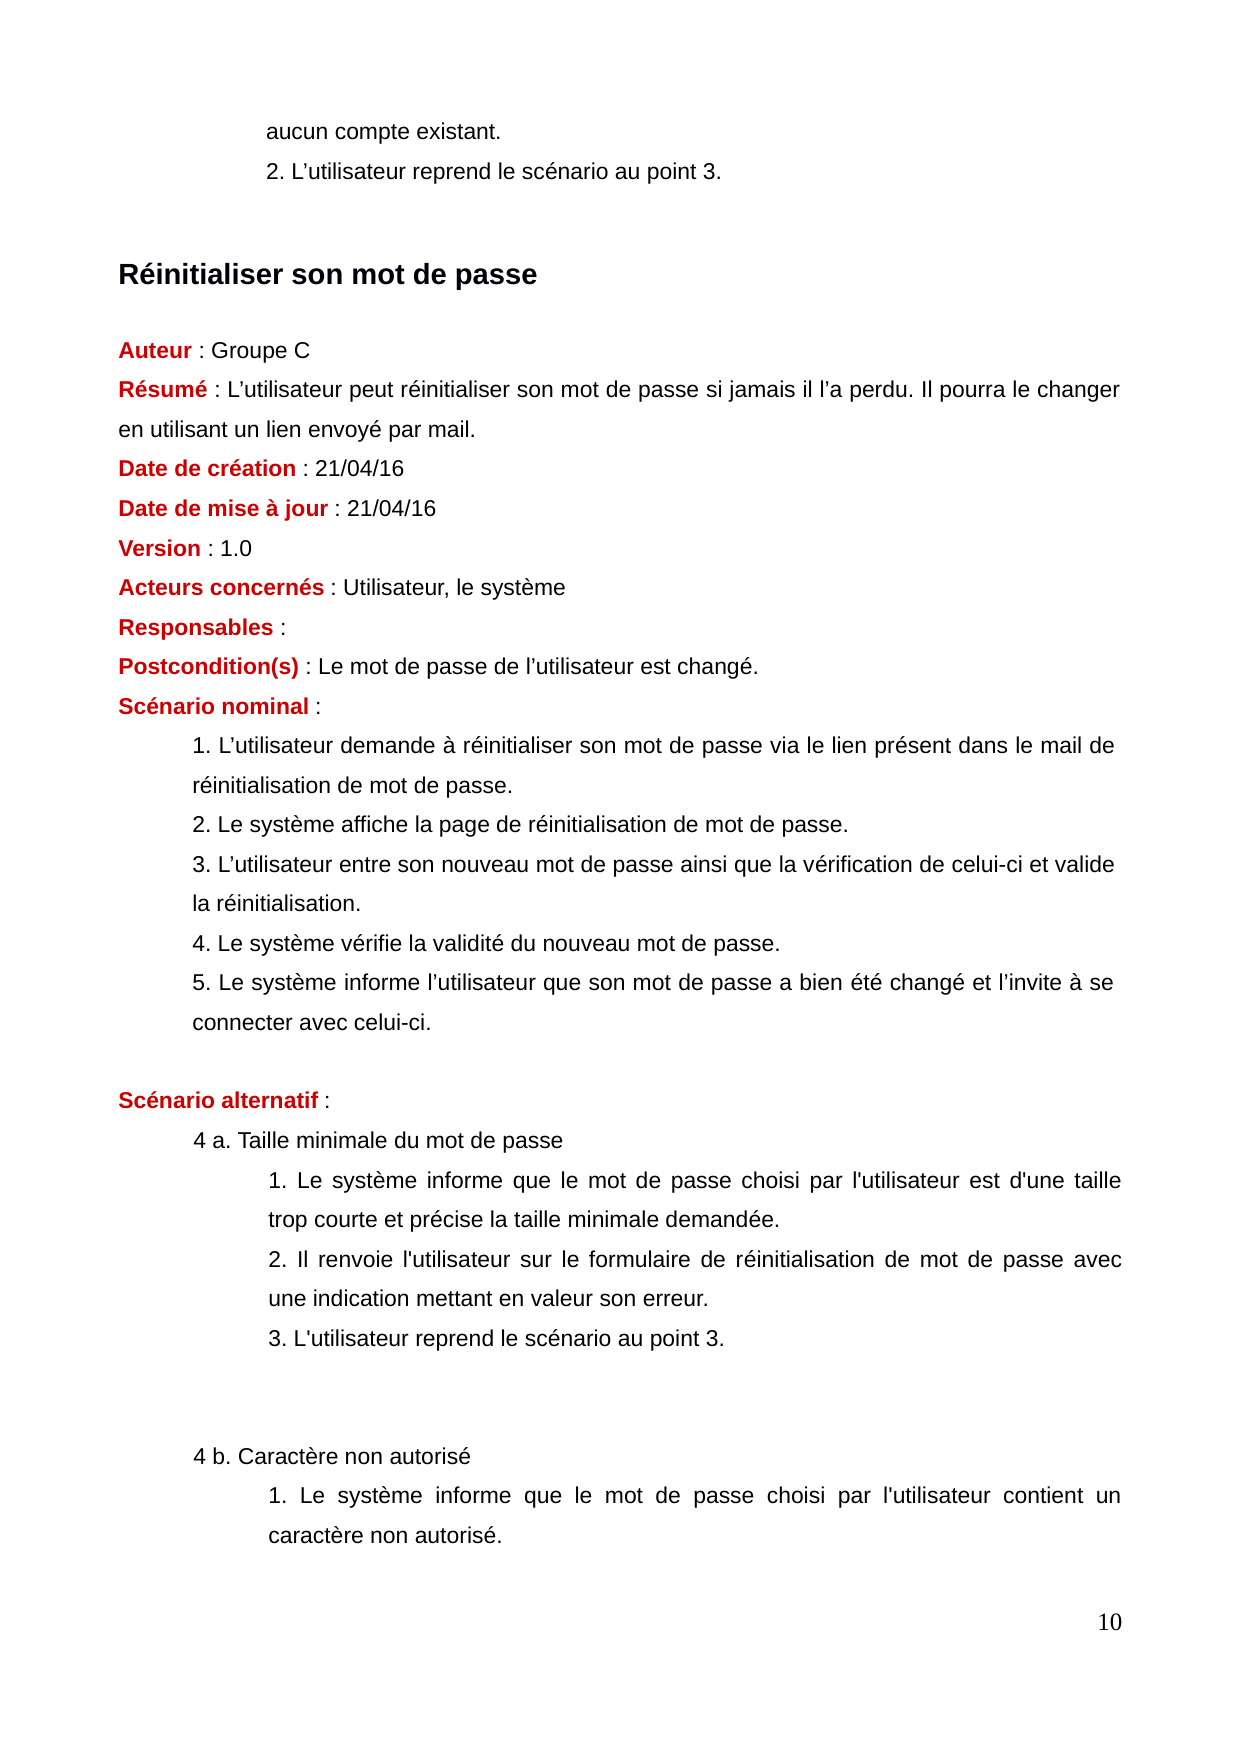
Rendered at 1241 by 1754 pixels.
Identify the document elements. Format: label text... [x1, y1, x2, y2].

text Scénario alternatif : [118, 1087, 1122, 1114]
text 5. Le système informe l’utilisateur que son mot de passe a bien été changé et l’invite à se connecter avec celui-ci. [118, 969, 1122, 1035]
text 3. L'utilisateur reprend le scénario au point 3. [193, 1324, 1122, 1351]
text Résumé : L’utilisateur peut réinitialiser son mot de passe si jamais il l’a perdu. Il pourra le changer en utilisant un lien envoyé par mail. [118, 376, 1122, 442]
text Version : 1.0 [118, 534, 1122, 561]
text Postcondition(s) : Le mot de passe de l’utilisateur est changé. [118, 653, 1122, 679]
text 2. Il renvoie l'utilisateur sur le formulaire de réinitialisation de mot de passe avec une indication mettant en valeur son erreur. [268, 1246, 1122, 1311]
text Date de création : 21/04/16 [118, 455, 1122, 482]
subtitle Réinitialiser son mot de passe [118, 257, 1122, 291]
text 1. Le système informe que le mot de passe choisi par l'utilisateur contient un caractère non autorisé. [268, 1482, 1122, 1548]
text 4 a. Taille minimale du mot de passe [118, 1127, 1122, 1153]
text Date de mise à jour : 21/04/16 [118, 495, 1122, 521]
text Acteurs concernés : Utilisateur, le système [118, 574, 1122, 600]
text 4 b. Caractère non autorisé [118, 1443, 1122, 1469]
text aucun compte existant. [118, 118, 1122, 144]
text 1. L’utilisateur demande à réinitialiser son mot de passe via le lien présent dans le mail de réinitialisation de mot de passe. [118, 732, 1122, 798]
text 4. Le système vérifie la validité du nouveau mot de passe. [118, 929, 1122, 956]
text Responsables : [118, 614, 1122, 640]
text Scénario nominal : [118, 693, 1122, 719]
text 2. L’utilisateur reprend le scénario au point 3. [118, 158, 1122, 184]
text 1. Le système informe que le mot de passe choisi par l'utilisateur est d'une taille trop courte et précise la taille minimale demandée. [268, 1167, 1122, 1232]
text 3. L’utilisateur entre son nouveau mot de passe ainsi que la vérification de celui-ci et valide la réinitialisation. [118, 851, 1122, 916]
text 2. Le système affiche la page de réinitialisation de mot de passe. [118, 811, 1122, 837]
text Auteur : Groupe C [118, 337, 1122, 363]
